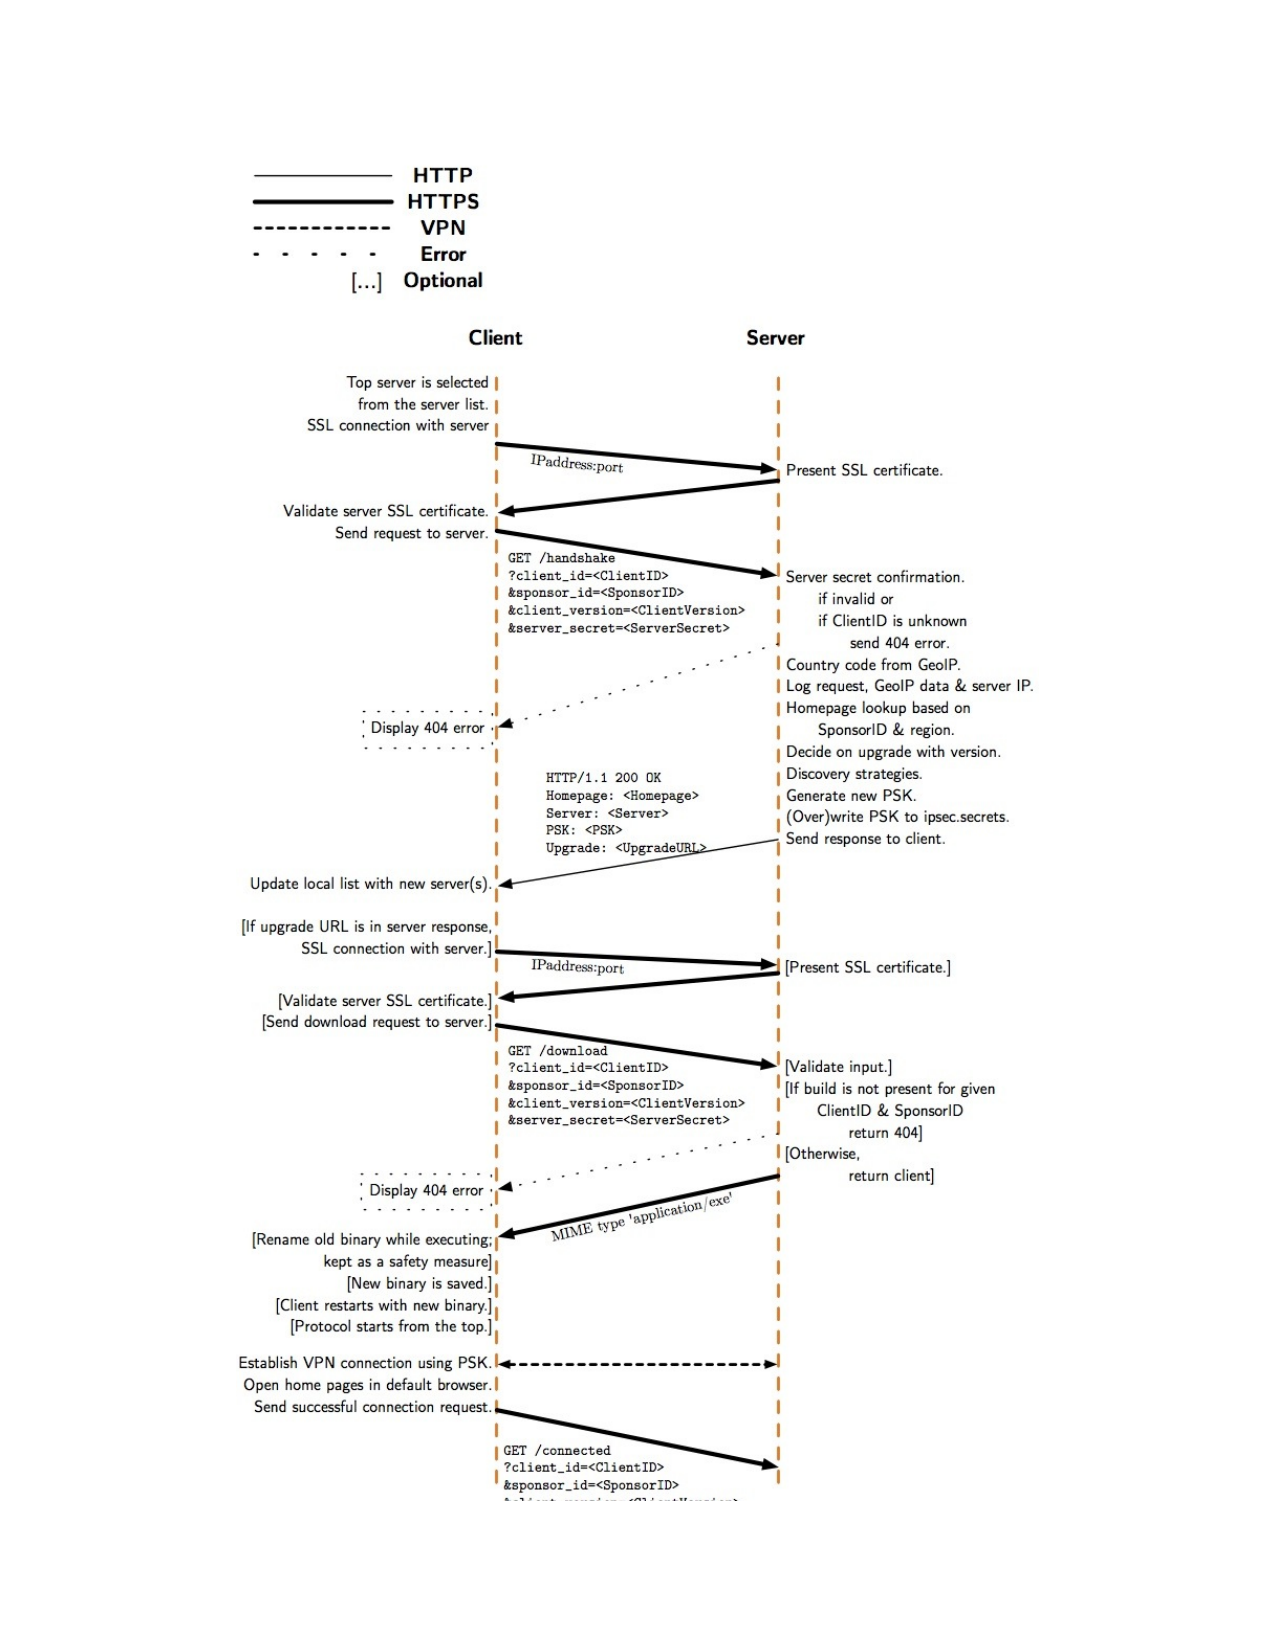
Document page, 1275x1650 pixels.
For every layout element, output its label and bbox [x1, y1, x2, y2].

picture [236, 150, 1039, 1501]
